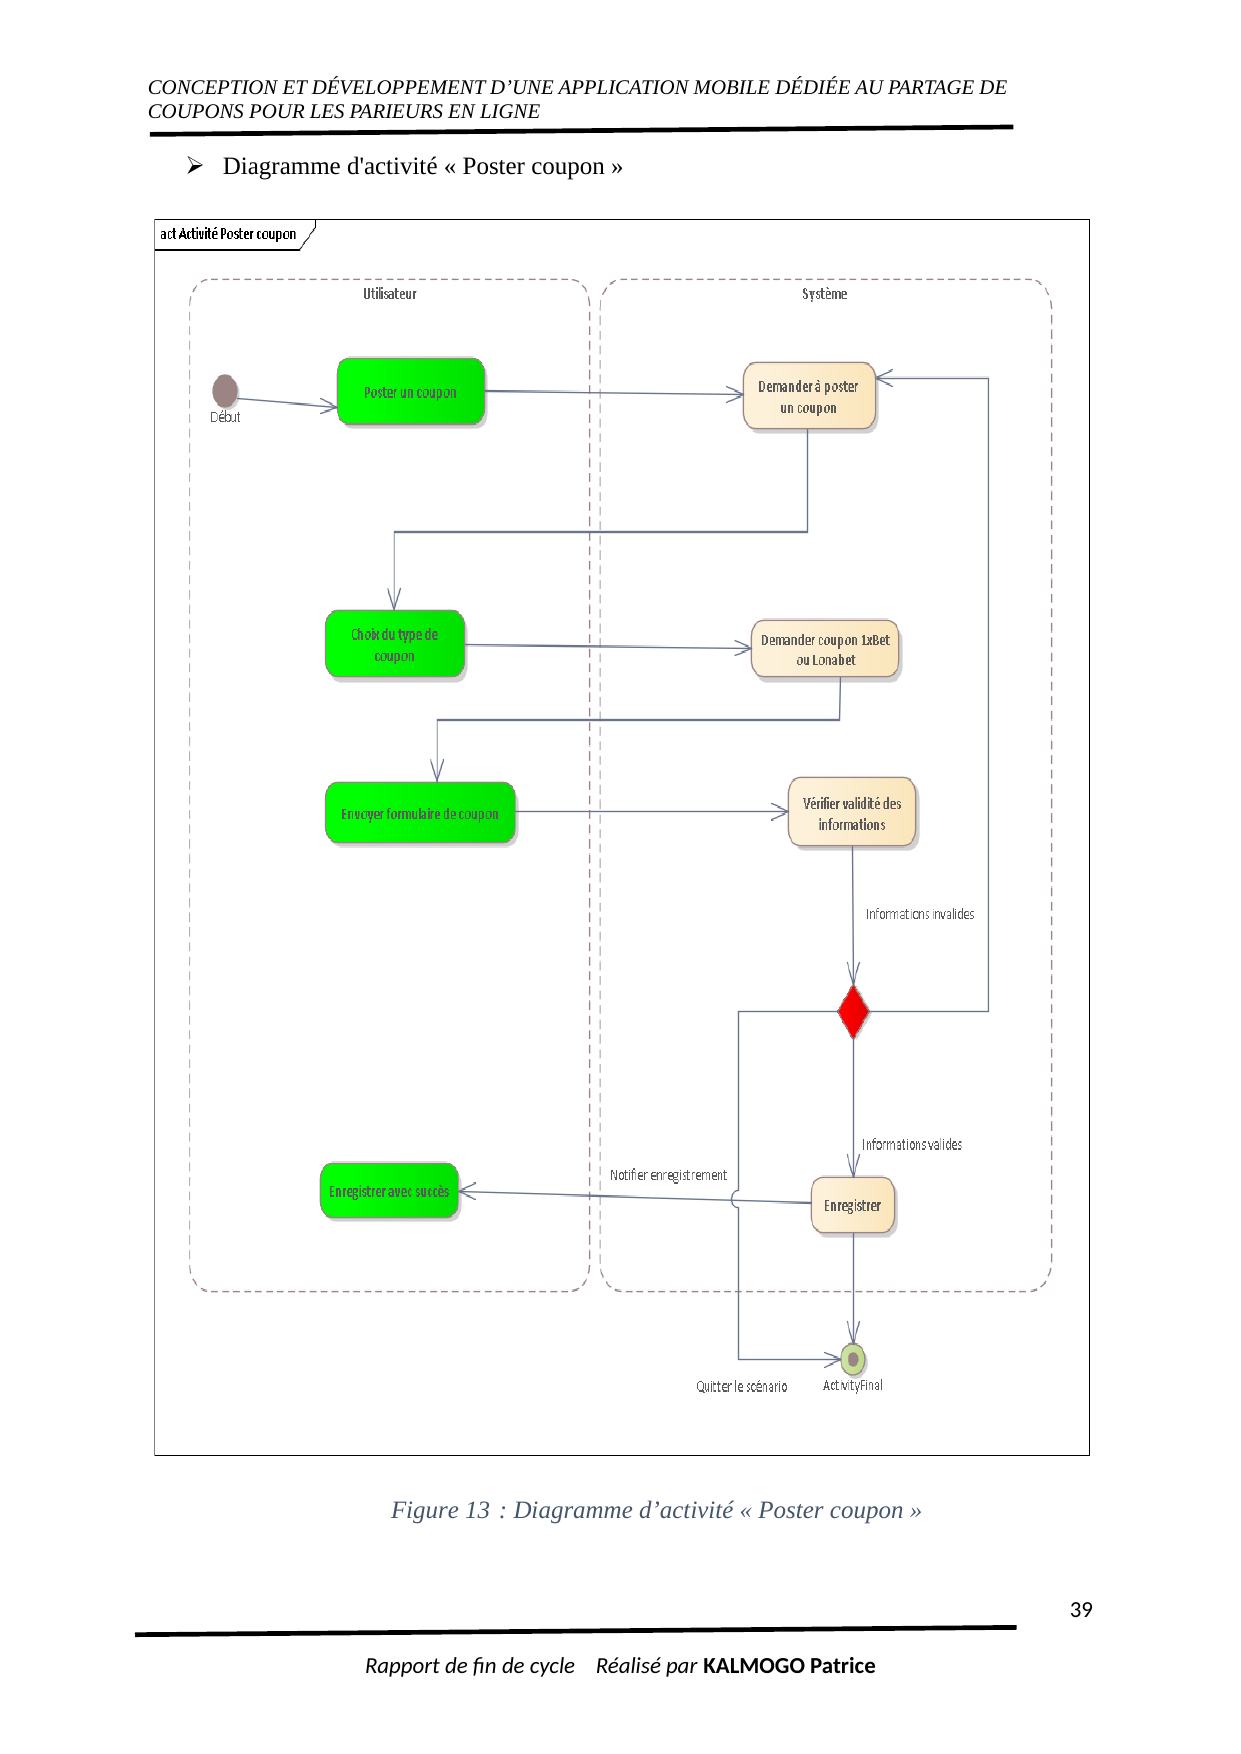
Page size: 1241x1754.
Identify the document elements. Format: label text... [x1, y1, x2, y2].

list Diagramme d'activité « Poster coupon » [185, 151, 1093, 180]
text Figure 13 : Diagramme d’activité « Poster coupon » [223, 1495, 1093, 1524]
